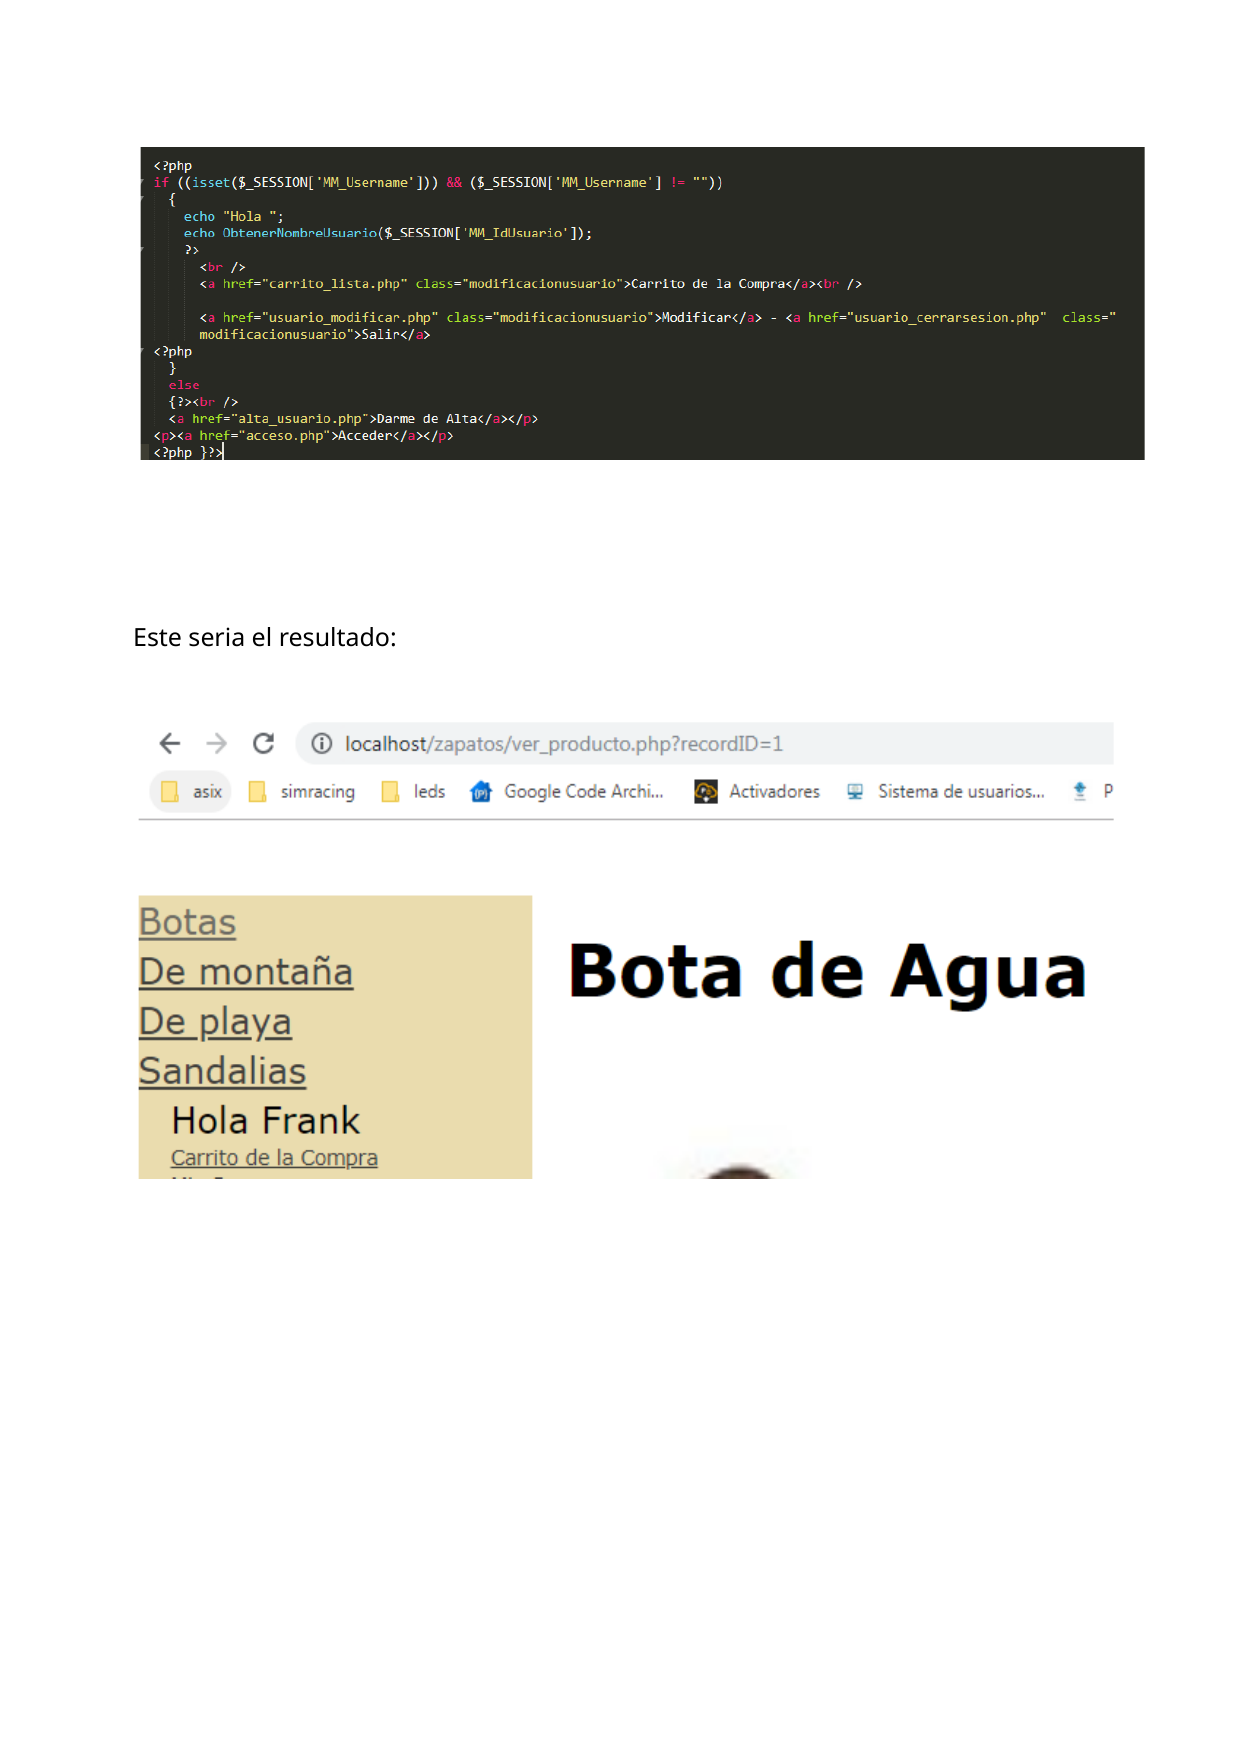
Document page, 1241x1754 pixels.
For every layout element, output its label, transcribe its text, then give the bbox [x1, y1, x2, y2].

text Este seria el resultado: [133, 619, 1119, 653]
picture [138, 721, 1114, 1179]
picture [140, 147, 1145, 460]
